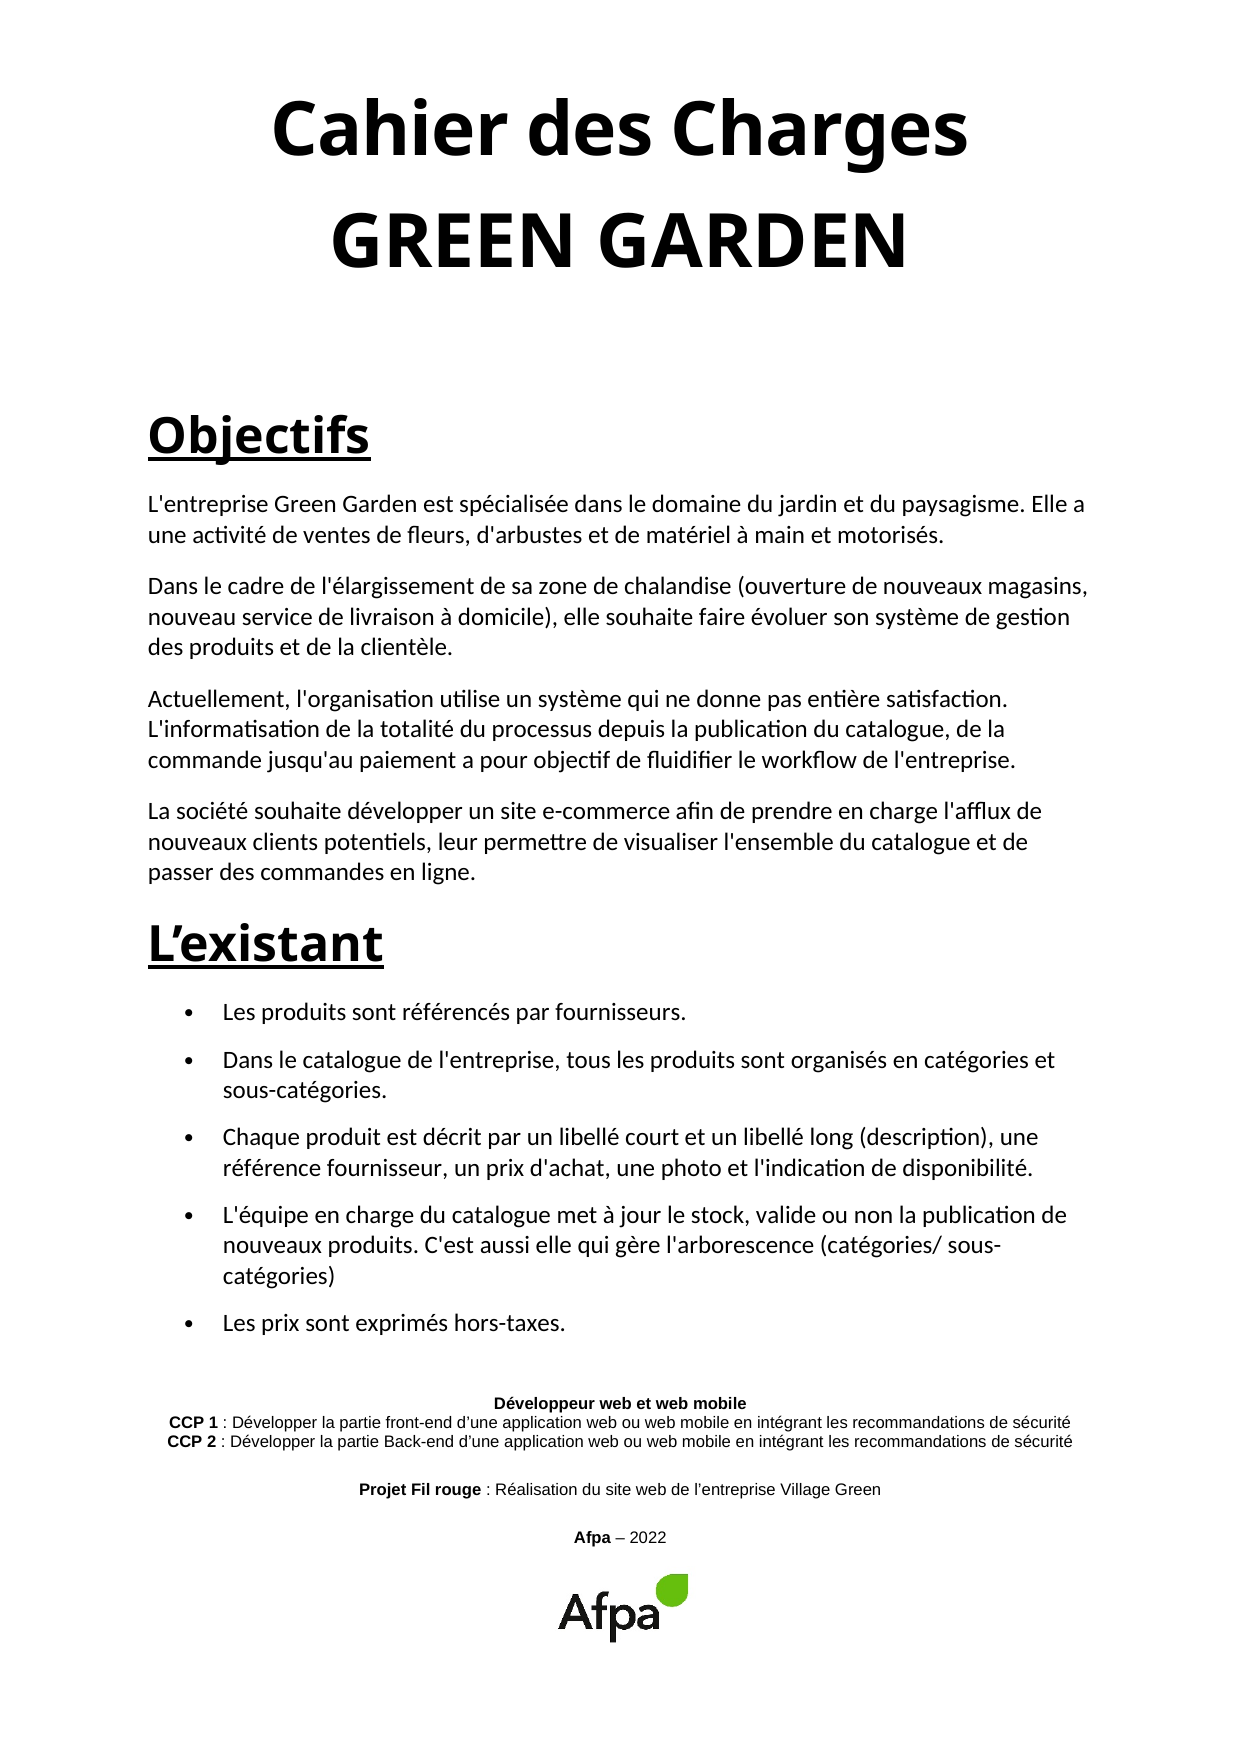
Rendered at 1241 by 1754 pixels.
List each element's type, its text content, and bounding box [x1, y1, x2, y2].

text Cahier des Charges [148, 75, 1093, 177]
subtitle Actuellement, l'organisation utilise un système qui ne donne pas entière satisfaction. L'informatisation de la totalité du processus depuis la publication du catalogue, de la commande jusqu'au paiement a pour objectif de fluidifier le workflow de l'entreprise. [148, 683, 1093, 774]
subtitle Dans le cadre de l'élargissement de sa zone de chalandise (ouverture de nouveaux magasins, nouveau service de livraison à domicile), elle souhaite faire évoluer son système de gestion des produits et de la clientèle. [148, 570, 1093, 662]
subtitle L'entreprise Green Garden est spécialisée dans le domaine du jardin et du paysagisme. Elle a une activité de ventes de fleurs, d'arbustes et de matériel à main et motorisés. [148, 488, 1093, 549]
subtitle L’existant [148, 908, 1093, 976]
list Chaque produit est décrit par un libellé court et un libellé long (description), une référence fournisseur, un prix d'achat, une photo et l'indication de disponibilité. [185, 1121, 1093, 1182]
list Les produits sont référencés par fournisseurs. [185, 997, 1093, 1027]
list Les prix sont exprimés hors-taxes. [185, 1307, 1093, 1338]
list L'équipe en charge du catalogue met à jour le stock, valide ou non la publication de nouveaux produits. C'est aussi elle qui gère l'arborescence (catégories/ sous-catégories) [185, 1199, 1093, 1291]
subtitle La société souhaite développer un site e-commerce afin de prendre en charge l'afflux de nouveaux clients potentiels, leur permettre de visualiser l'ensemble du catalogue et de passer des commandes en ligne. [148, 795, 1093, 887]
subtitle Objectifs [148, 399, 1093, 468]
list Dans le catalogue de l'entreprise, tous les produits sont organisés en catégories et sous-catégories. [185, 1044, 1093, 1105]
subtitle GREEN GARDEN [148, 188, 1093, 290]
